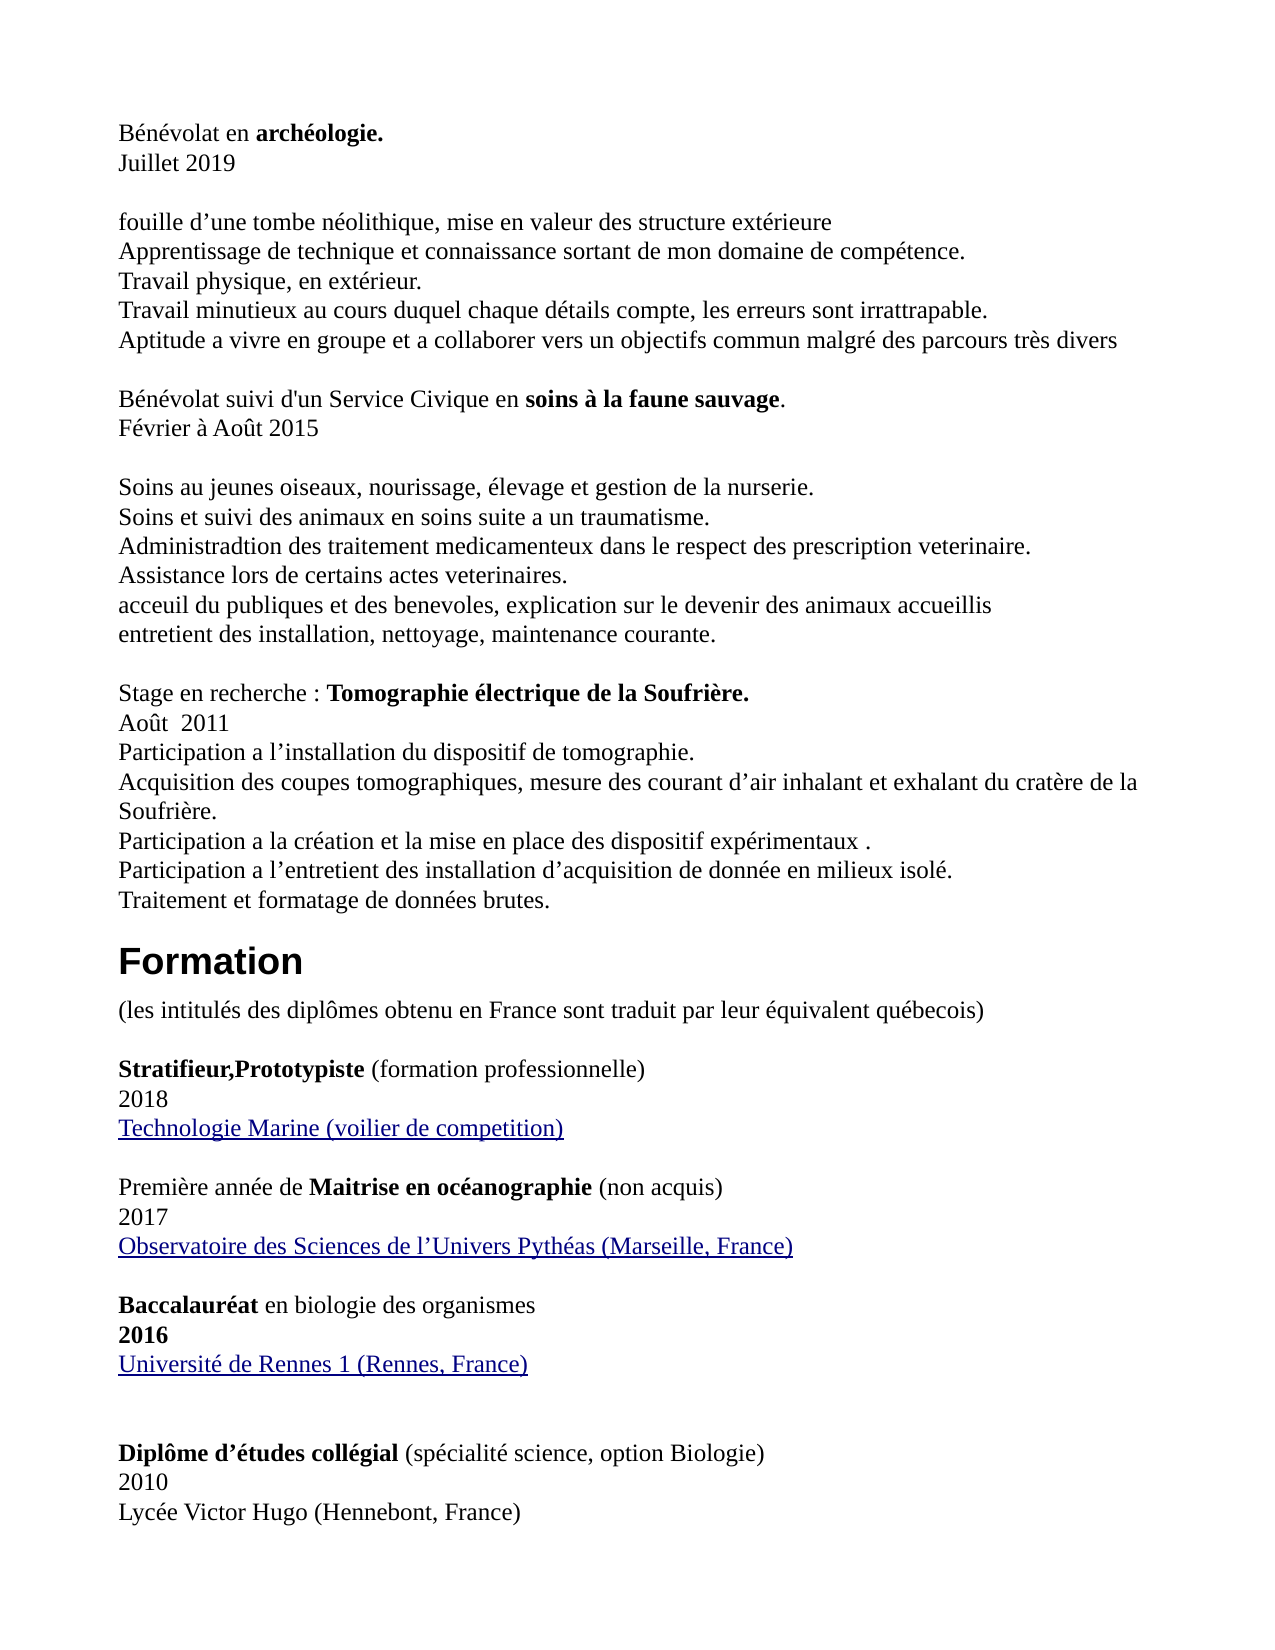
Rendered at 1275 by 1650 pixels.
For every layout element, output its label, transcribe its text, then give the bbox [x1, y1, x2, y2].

text Diplôme d’études collégial (spécialité science, option Biologie) [118, 1437, 1157, 1467]
text Soins au jeunes oiseaux, nourissage, élevage et gestion de la nurserie. [118, 472, 1157, 501]
text Acquisition des coupes tomographiques, mesure des courant d’air inhalant et exhalant du cratère de la Soufrière. [118, 767, 1157, 826]
text Stratifieur,Prototypiste (formation professionnelle) [118, 1054, 1157, 1084]
text entretient des installation, nettoyage, maintenance courante. [118, 619, 1157, 649]
text Participation a la création et la mise en place des dispositif expérimentaux . [118, 826, 1157, 855]
text 2017 [118, 1202, 1157, 1231]
text Apprentissage de technique et connaissance sortant de mon domaine de compétence. [118, 236, 1157, 266]
text Août 2011 [118, 708, 1157, 737]
text Traitement et formatage de données brutes. [118, 884, 1157, 914]
text Aptitude a vivre en groupe et a collaborer vers un objectifs commun malgré des parcours très divers [118, 324, 1157, 354]
text Université de Rennes 1 (Rennes, France) [118, 1349, 1157, 1378]
text Baccalauréat en biologie des organismes [118, 1290, 1157, 1319]
text fouille d’une tombe néolithique, mise en valeur des structure extérieure [118, 207, 1157, 236]
text Soins et suivi des animaux en soins suite a un traumatisme. [118, 501, 1157, 531]
text Technologie Marine (voilier de competition) [118, 1113, 1157, 1143]
text Bénévolat en archéologie. [118, 118, 1157, 148]
text Travail physique, en extérieur. [118, 266, 1157, 295]
text acceuil du publiques et des benevoles, explication sur le devenir des animaux accueillis [118, 590, 1157, 619]
text Travail minutieux au cours duquel chaque détails compte, les erreurs sont irrattrapable. [118, 295, 1157, 324]
text 2016 [118, 1319, 1157, 1349]
text Observatoire des Sciences de l’Univers Pythéas (Marseille, France) [118, 1231, 1157, 1261]
text Bénévolat suivi d'un Service Civique en soins à la faune sauvage. [118, 383, 1157, 413]
text (les intitulés des diplômes obtenu en France sont traduit par leur équivalent québecois) [118, 995, 1157, 1025]
text Participation a l’installation du dispositif de tomographie. [118, 737, 1157, 767]
subtitle Formation [118, 939, 1157, 983]
text Assistance lors de certains actes veterinaires. [118, 560, 1157, 590]
text Première année de Maitrise en océanographie (non acquis) [118, 1172, 1157, 1202]
text 2018 [118, 1084, 1157, 1113]
text Février à Août 2015 [118, 413, 1157, 442]
text Stage en recherche : Tomographie électrique de la Soufrière. [118, 678, 1157, 708]
text Juillet 2019 [118, 148, 1157, 177]
text Participation a l’entretient des installation d’acquisition de donnée en milieux isolé. [118, 855, 1157, 884]
text Lycée Victor Hugo (Hennebont, France) [118, 1496, 1157, 1526]
text 2010 [118, 1467, 1157, 1496]
text Administradtion des traitement medicamenteux dans le respect des prescription veterinaire. [118, 531, 1157, 560]
